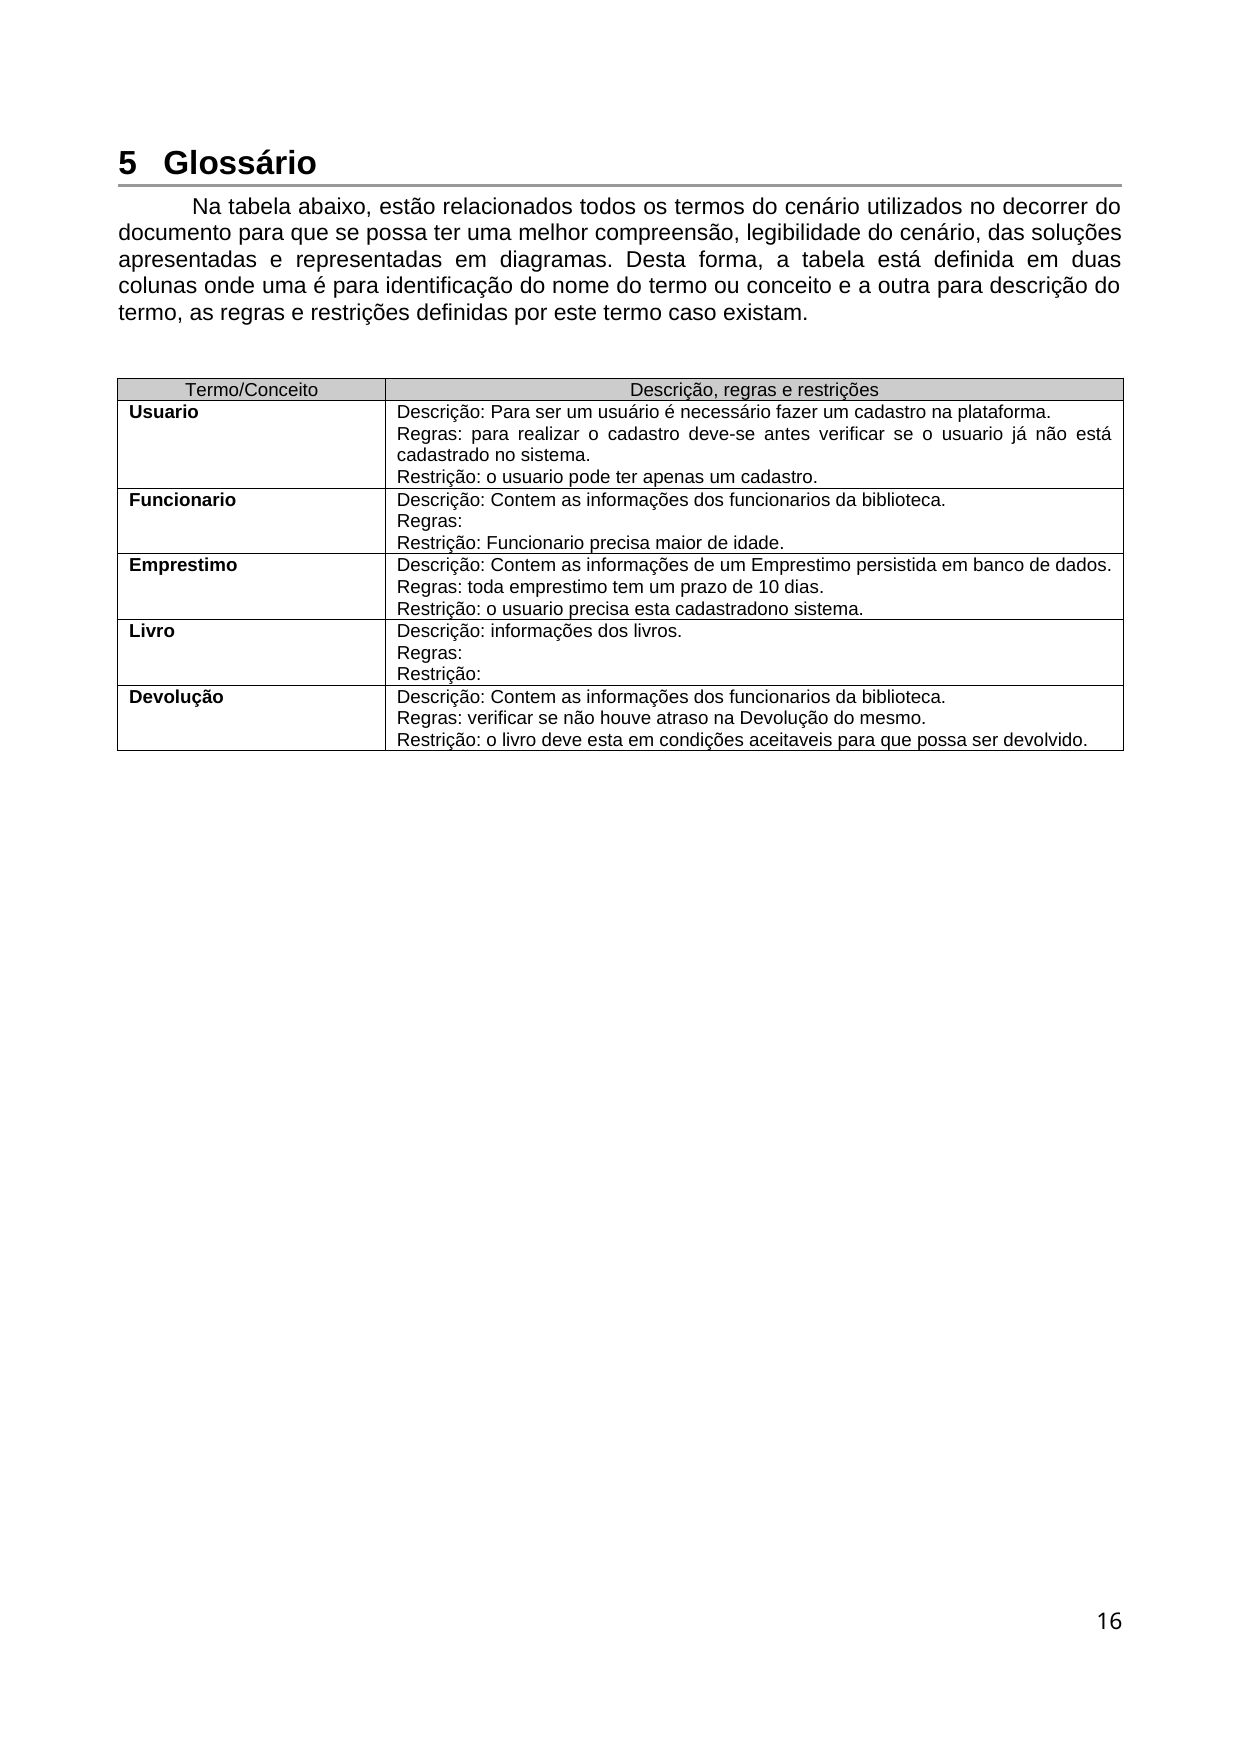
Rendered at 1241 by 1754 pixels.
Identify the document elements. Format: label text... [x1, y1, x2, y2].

table_cell Descrição: Contem as informações de um Emprestimo persistida em banco de dados. Regras: toda emprestimo tem um prazo de 10 dias. Restrição: o usuario precisa esta cadastradono sistema. [386, 554, 1123, 619]
table_cell Emprestimo [118, 554, 385, 619]
table_header Termo/Conceito [118, 379, 385, 400]
table_cell Funcionario [118, 489, 385, 553]
table_cell Devolução [118, 686, 385, 750]
table_header Descrição, regras e restrições [386, 379, 1123, 400]
table_cell Descrição: Contem as informações dos funcionarios da biblioteca. Regras: verificar se não houve atraso na Devolução do mesmo. Restrição: o livro deve esta em condições aceitaveis para que possa ser devolvido. [386, 686, 1123, 750]
table_cell Descrição: Para ser um usuário é necessário fazer um cadastro na plataforma. Regras: para realizar o cadastro deve-se antes verificar se o usuario já não está cadastrado no sistema. Restrição: o usuario pode ter apenas um cadastro. [386, 401, 1123, 487]
text Na tabela abaixo, estão relacionados todos os termos do cenário utilizados no decorrer do documento para que se possa ter uma melhor compreensão, legibilidade do cenário, das soluções apresentadas e representadas em diagramas. Desta forma, a tabela está definida em duas colunas onde uma é para identificação do nome do termo ou conceito e a outra para descrição do termo, as regras e restrições definidas por este termo caso existam. [118, 193, 1122, 325]
table_cell Descrição: informações dos livros. Regras: Restrição: [386, 620, 1123, 684]
subtitle Glossário [118, 143, 1122, 184]
table_cell Usuario [118, 401, 385, 487]
table_cell Descrição: Contem as informações dos funcionarios da biblioteca. Regras: Restrição: Funcionario precisa maior de idade. [386, 489, 1123, 553]
table_cell Livro [118, 620, 385, 684]
